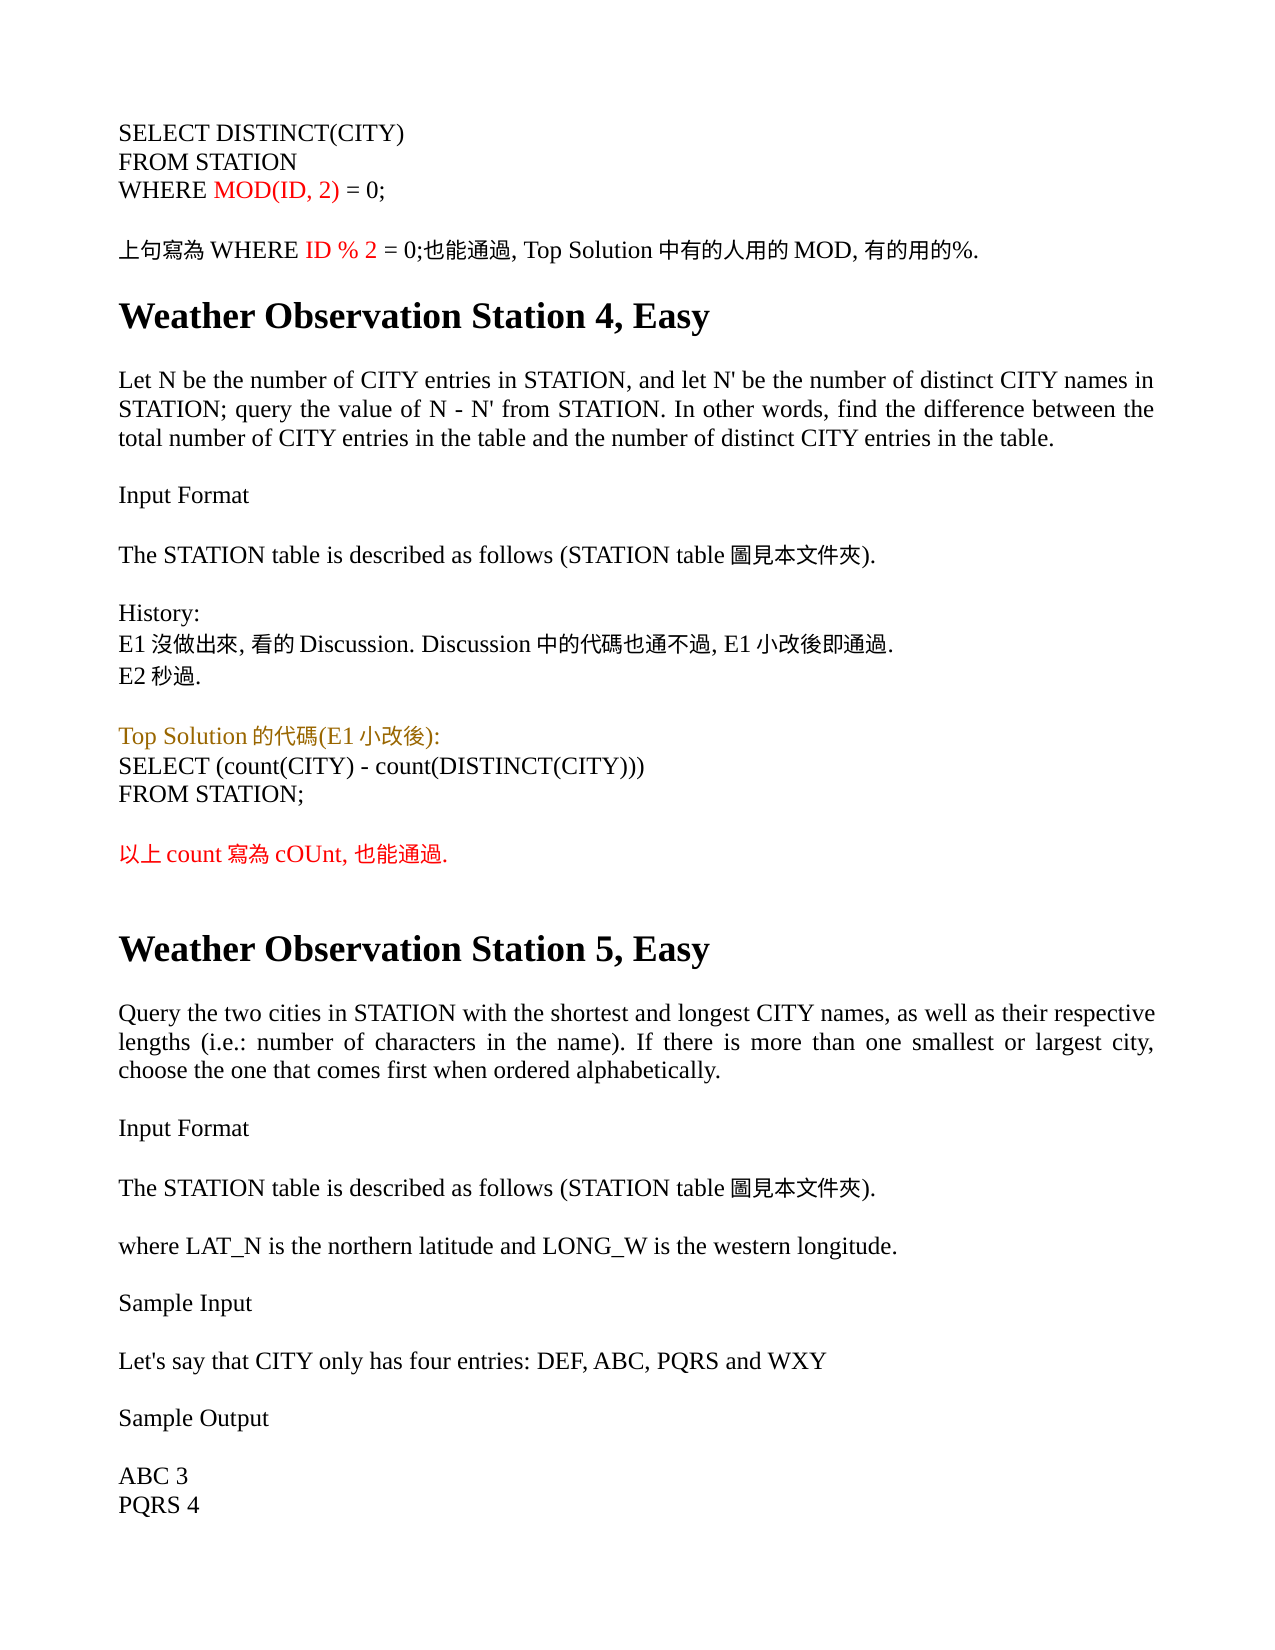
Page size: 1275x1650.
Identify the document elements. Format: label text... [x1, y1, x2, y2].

text Input Format [118, 480, 1157, 509]
text SELECT (count(CITY) - count(DISTINCT(CITY))) [118, 751, 1157, 779]
text E1沒做出來, 看的Discussion. Discussion中的代碼也通不過, E1小改後即通過. [118, 627, 1157, 659]
text PQRS 4 [118, 1490, 1157, 1518]
text Weather Observation Station 5, Easy [118, 926, 1157, 969]
text The STATION table is described as follows (STATION table圖見本文件夾). [118, 538, 1157, 569]
text FROM STATION; [118, 779, 1157, 808]
text Let's say that CITY only has four entries: DEF, ABC, PQRS and WXY [118, 1346, 1157, 1375]
text E2秒過. [118, 659, 1157, 690]
text Weather Observation Station 4, Easy [118, 293, 1157, 337]
text Input Format [118, 1113, 1157, 1142]
text Let N be the number of CITY entries in STATION, and let N' be the number of distinct CITY names in STATION; query the value of N - N' from STATION. In other words, find the difference between the total number of CITY entries in the table and the number of distinct CITY entries in the table. [118, 365, 1157, 452]
text FROM STATION [118, 147, 1157, 176]
text where LAT_N is the northern latitude and LONG_W is the western longitude. [118, 1231, 1157, 1260]
text The STATION table is described as follows (STATION table圖見本文件夾). [118, 1171, 1157, 1202]
text SELECT DISTINCT(CITY) [118, 118, 1157, 147]
text ABC 3 [118, 1461, 1157, 1490]
text History: [118, 598, 1157, 627]
text 以上count寫為cOUnt, 也能通過. [118, 837, 1157, 869]
text Sample Output [118, 1403, 1157, 1432]
text Query the two cities in STATION with the shortest and longest CITY names, as well as their respective lengths (i.e.: number of characters in the name). If there is more than one smallest or largest city, choose the one that comes first when ordered alphabetically. [118, 998, 1157, 1084]
text Sample Input [118, 1288, 1157, 1317]
text Top Solution的代碼(E1小改後): [118, 719, 1157, 751]
text WHERE MOD(ID, 2) = 0; [118, 176, 1157, 204]
text 上句寫為WHERE ID % 2 = 0;也能通過, Top Solution中有的人用的MOD, 有的用的%. [118, 233, 1157, 265]
